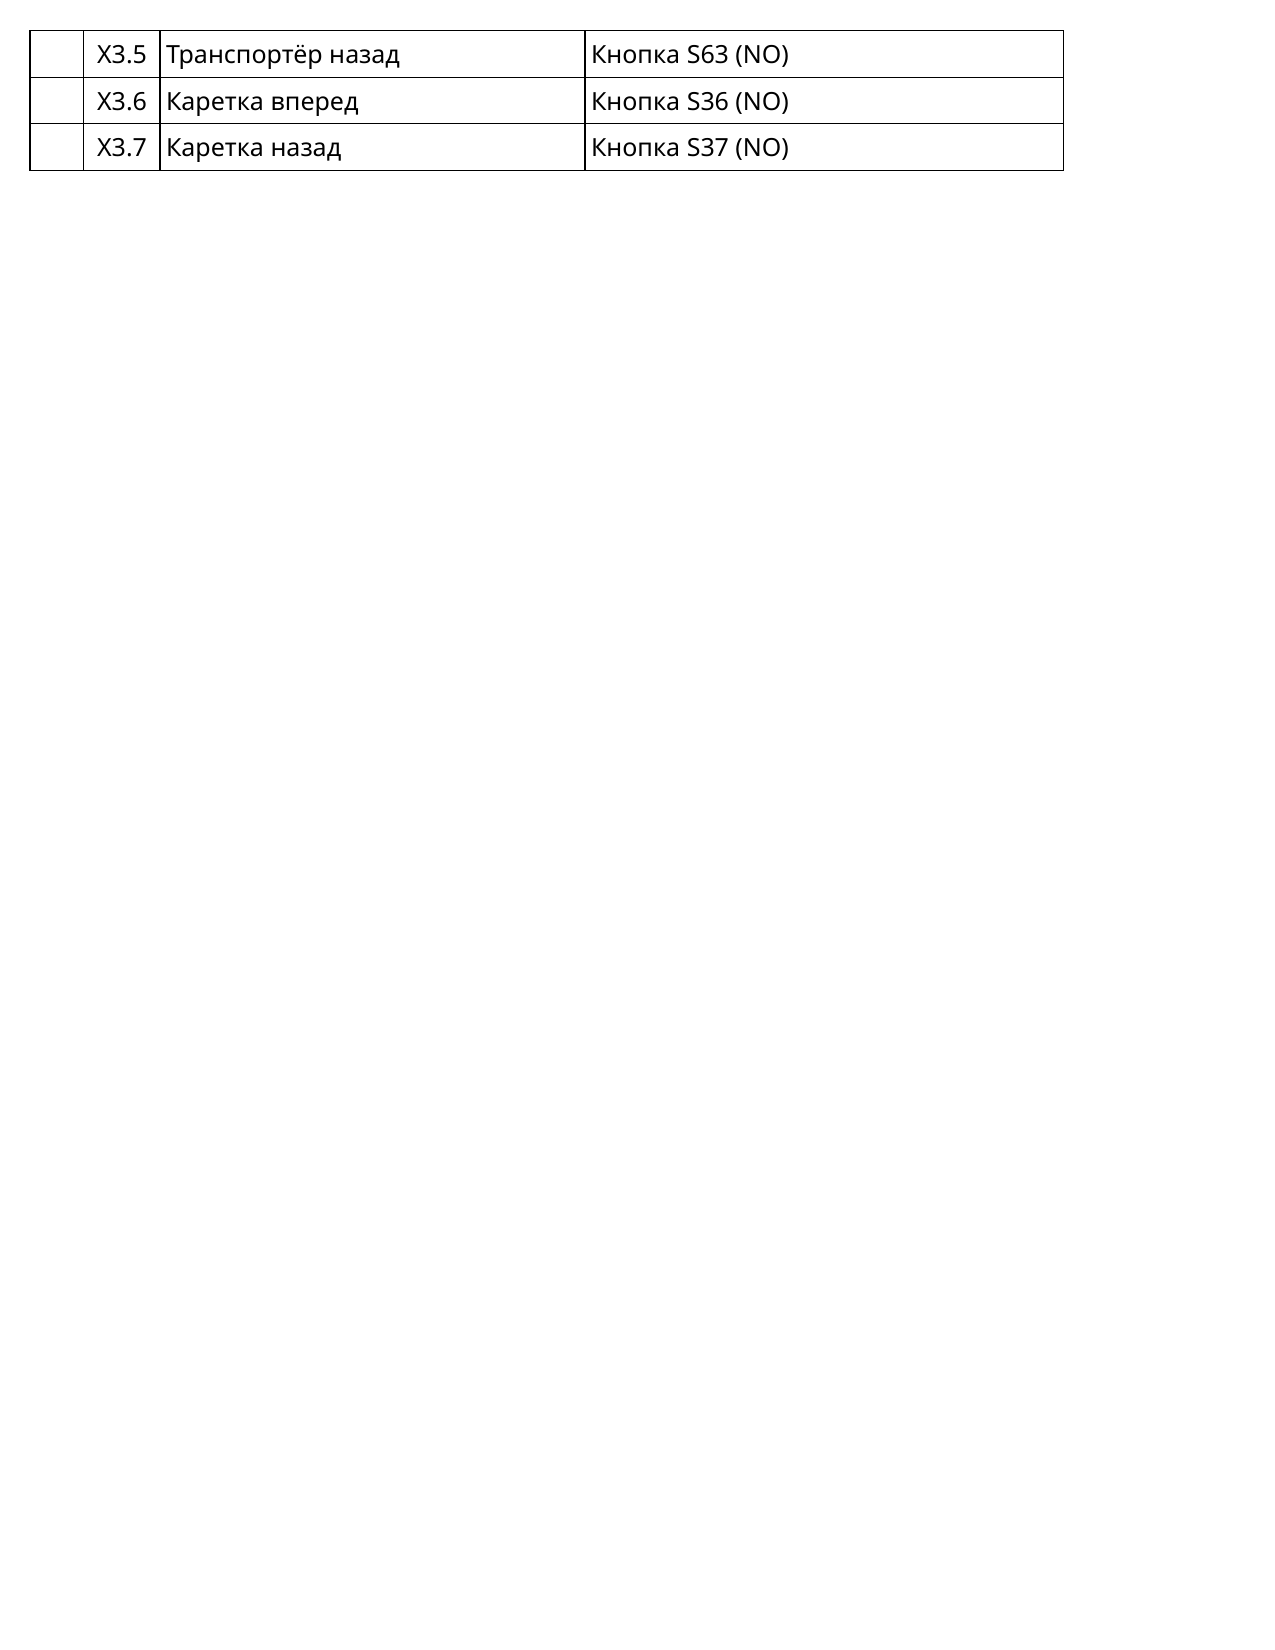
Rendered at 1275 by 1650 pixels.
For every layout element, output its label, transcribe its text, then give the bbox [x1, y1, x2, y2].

table_cell [31, 124, 83, 170]
table_cell Кнопка S63 (NO) [586, 31, 1063, 77]
table_cell Каретка назад [161, 124, 584, 170]
table_cell X3.7 [84, 124, 159, 170]
table_cell Каретка вперед [161, 78, 584, 123]
table_cell Кнопка S37 (NO) [586, 124, 1063, 170]
table_cell [31, 78, 83, 123]
table_cell X3.6 [84, 78, 159, 123]
table_cell Транспортёр назад [161, 31, 584, 77]
table_cell Кнопка S36 (NO) [586, 78, 1063, 123]
table_cell [31, 31, 83, 77]
table_cell X3.5 [84, 31, 159, 77]
